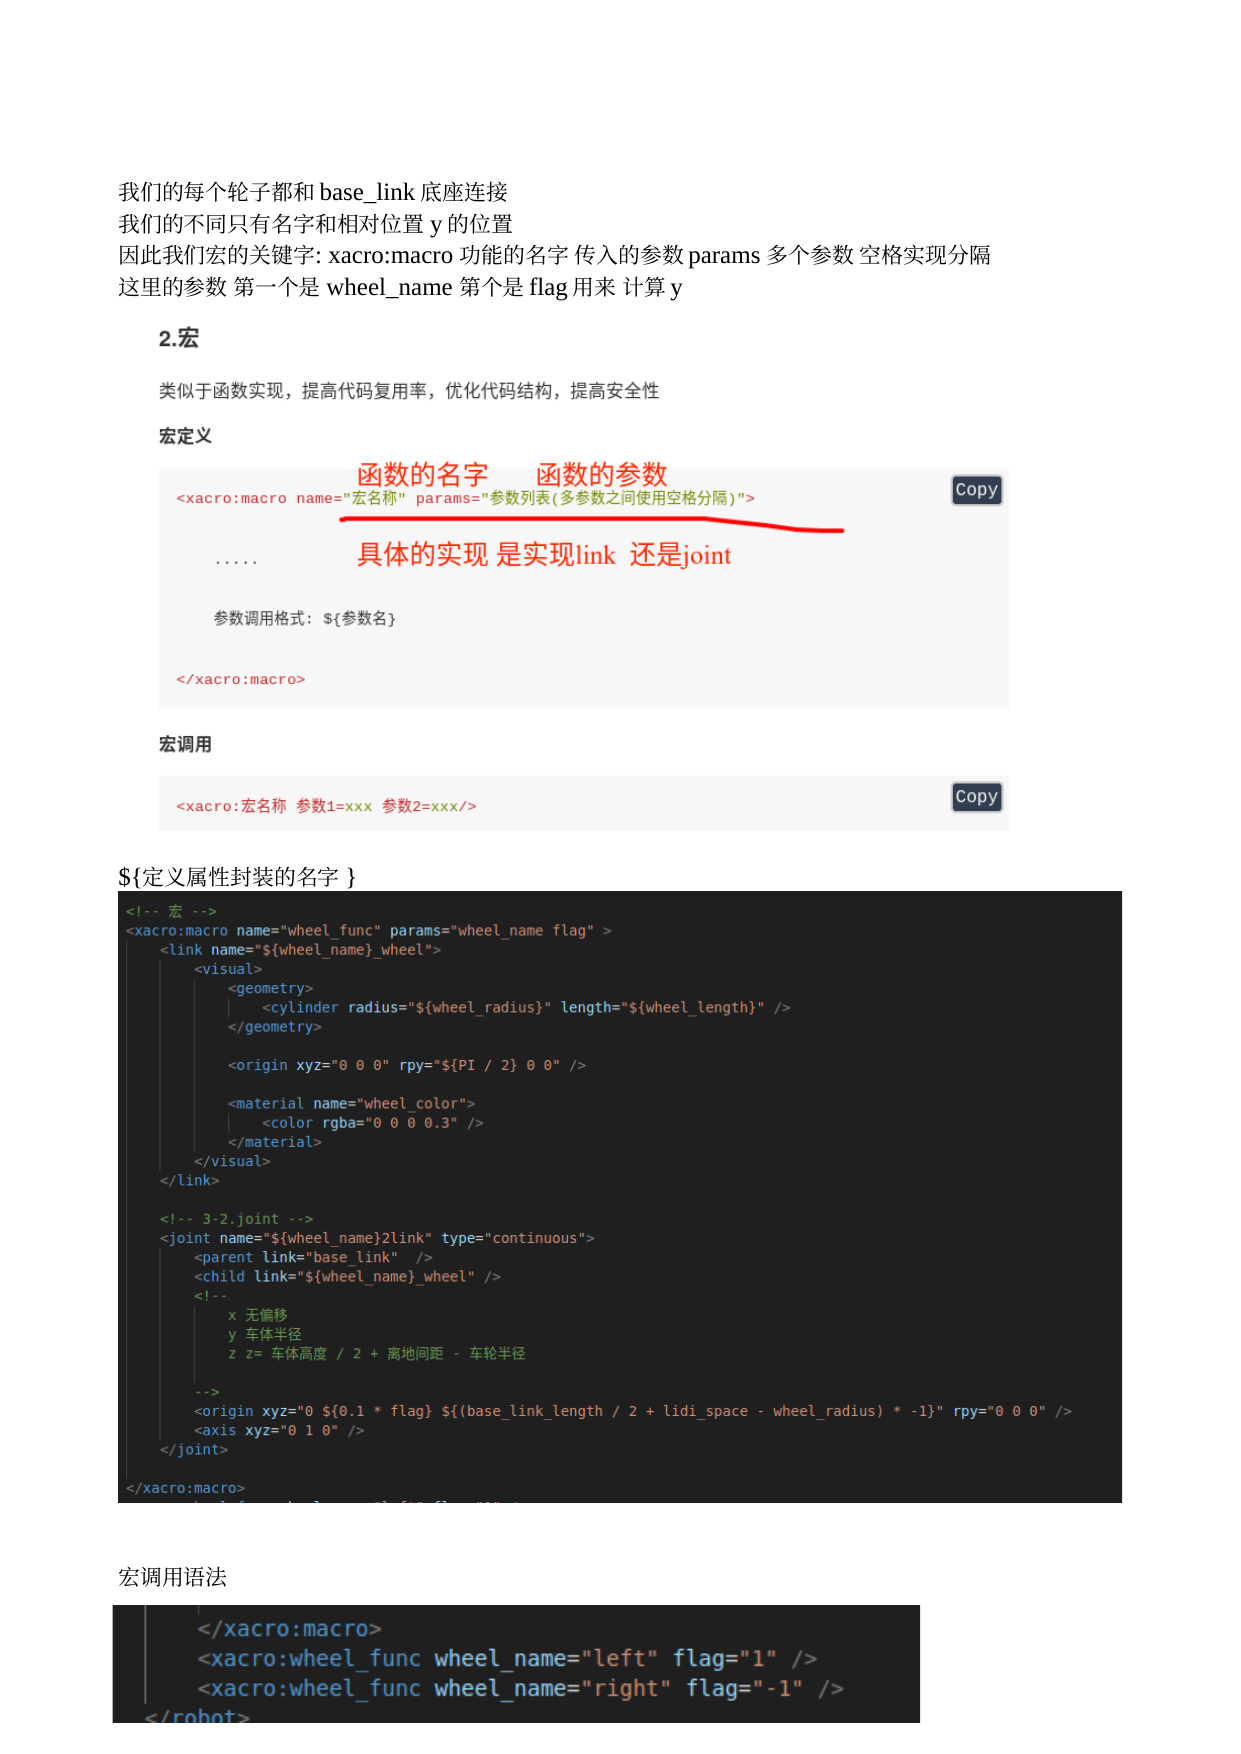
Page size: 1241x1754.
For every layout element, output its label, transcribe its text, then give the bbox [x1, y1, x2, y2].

text 我们的不同只有名字和相对位置 y的位置 [118, 207, 1122, 238]
text 我们的每个轮子都和base_link底座连接 [118, 176, 1122, 207]
text 这里的参数 第一个是 wheel_name 第个是flag用来 计算y [118, 270, 1122, 301]
text 宏调用语法 [118, 1560, 1122, 1591]
picture [118, 301, 1123, 831]
picture [112, 1605, 921, 1723]
text 因此我们宏的关键字: xacro:macro 功能的名字 传入的参数params 多个参数 空格实现分隔 [118, 238, 1122, 270]
picture [118, 891, 1123, 1503]
text ${定义属性封装的名字 } [118, 860, 1122, 891]
